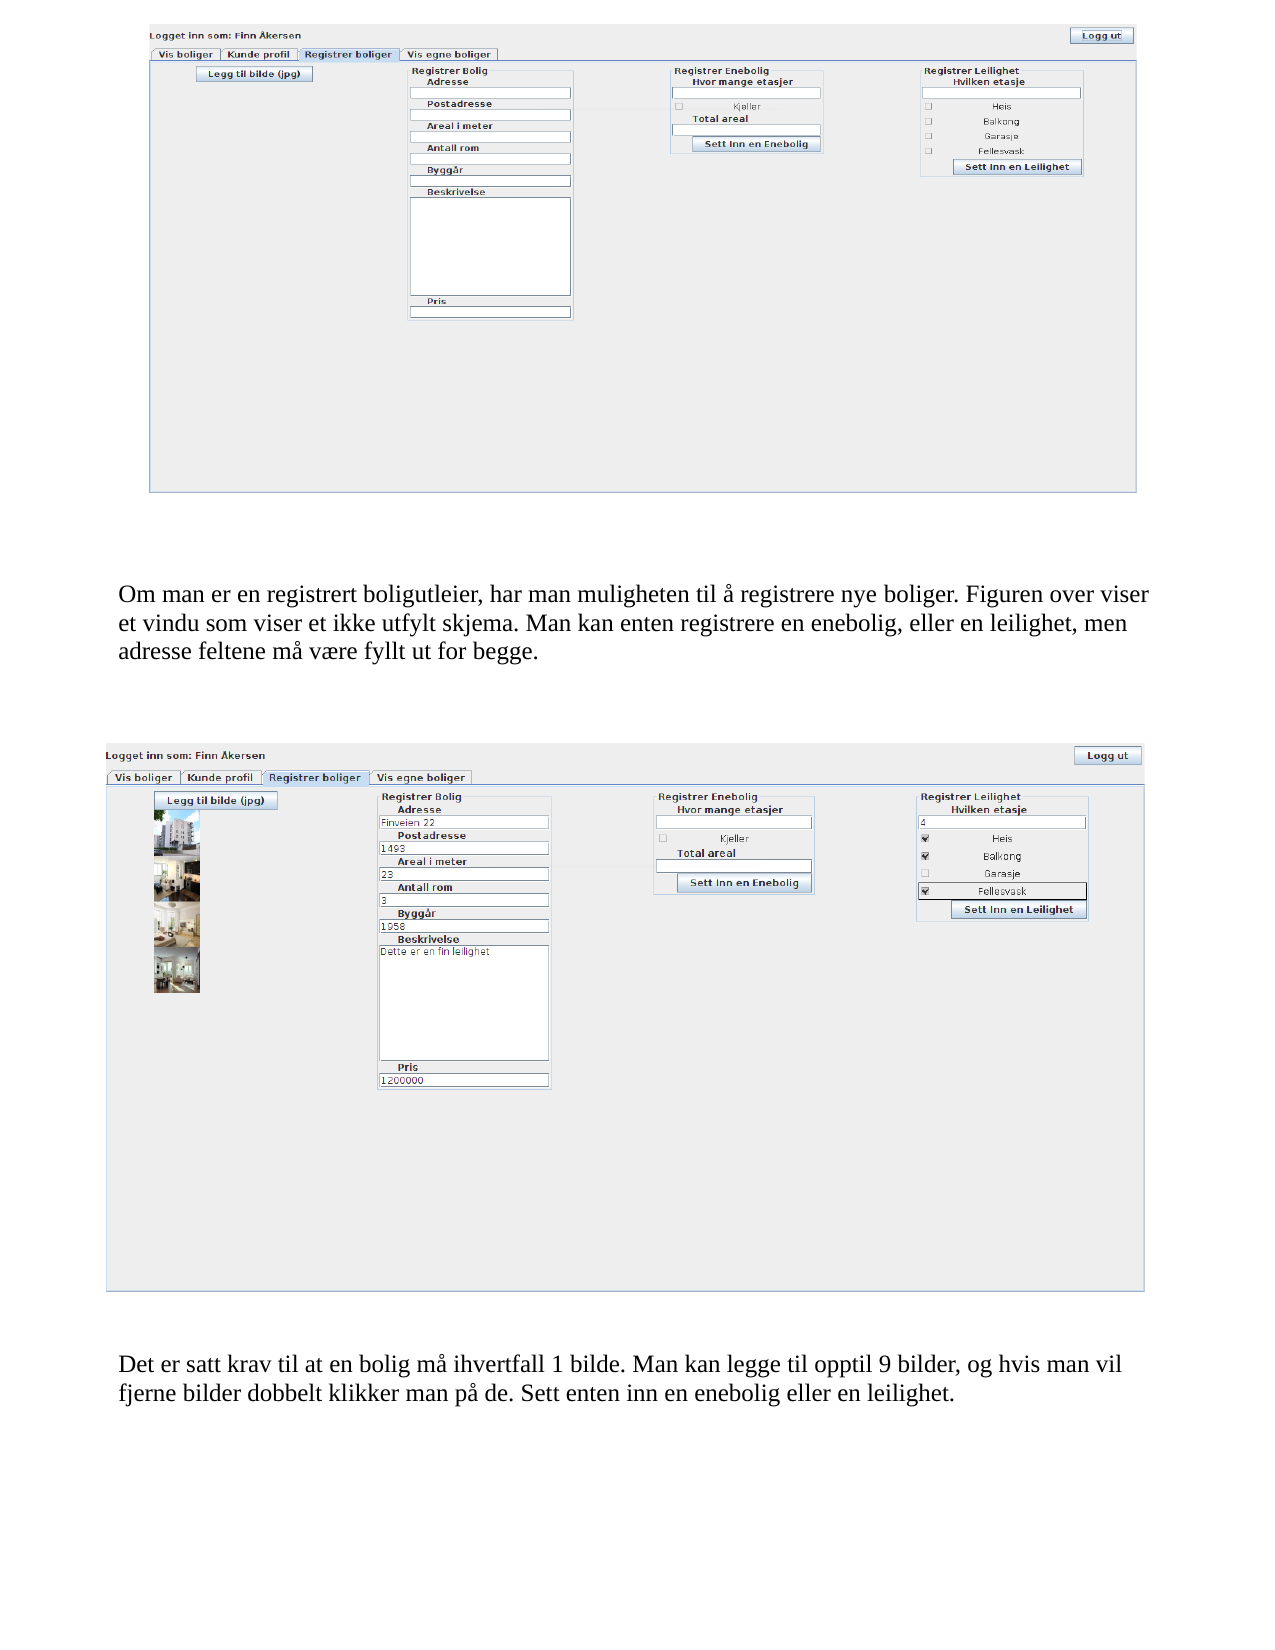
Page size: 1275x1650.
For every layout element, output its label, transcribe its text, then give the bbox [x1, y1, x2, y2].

text Om man er en registrert boligutleier, har man muligheten til å registrere nye boliger. Figuren over viser et vindu som viser et ikke utfylt skjema. Man kan enten registrere en enebolig, eller en leilighet, men adresse feltene må være fyllt ut for begge. [118, 579, 1157, 665]
picture [106, 743, 1145, 1292]
text Det er satt krav til at en bolig må ihvertfall 1 bilde. Man kan legge til opptil 9 bilder, og hvis man vil fjerne bilder dobbelt klikker man på de. Sett enten inn en enebolig eller en leilighet. [118, 1349, 1157, 1407]
picture [149, 24, 1137, 493]
